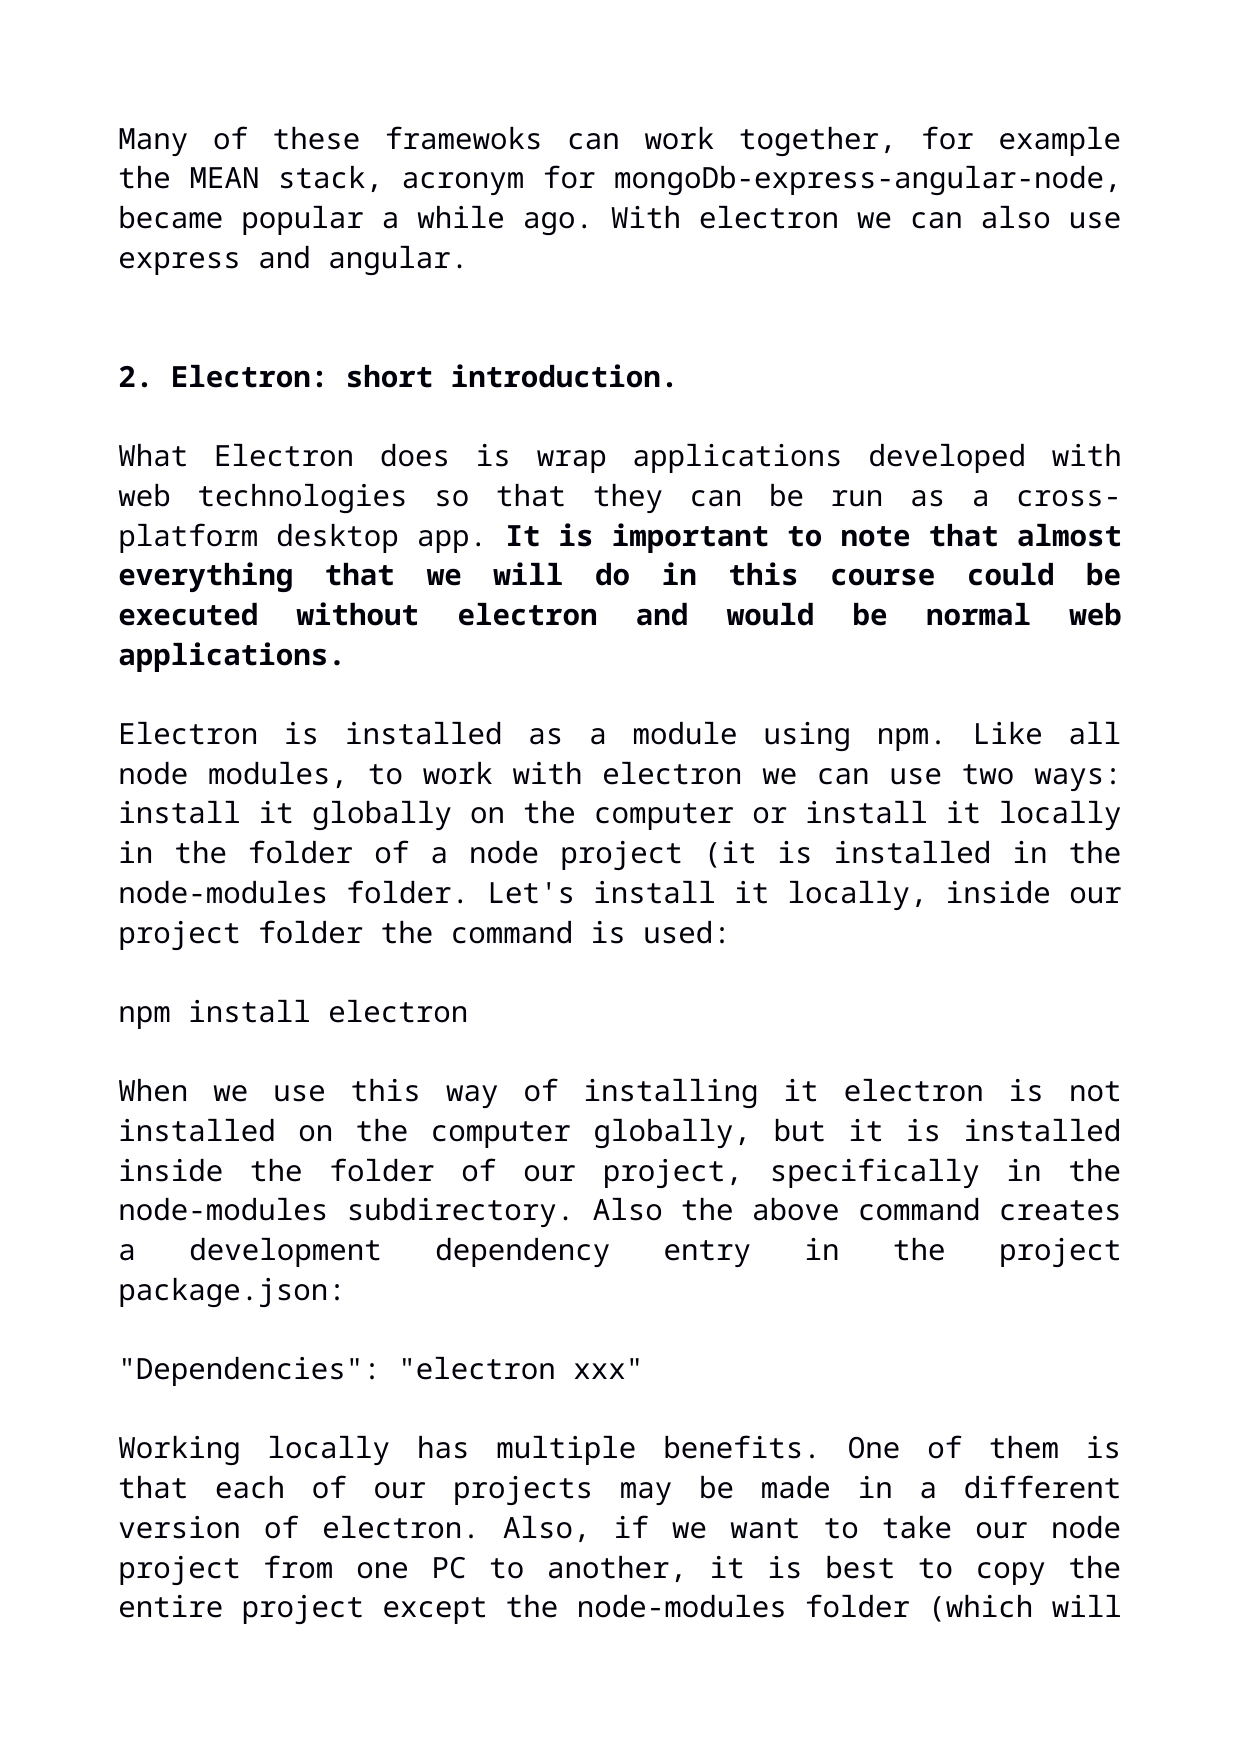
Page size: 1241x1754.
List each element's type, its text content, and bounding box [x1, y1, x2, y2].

text npm install electron [118, 991, 1122, 1031]
text When we use this way of installing it electron is not installed on the computer globally, but it is installed inside the folder of our project, specifically in the node-modules subdirectory. Also the above command creates a development dependency entry in the project package.json: [118, 1071, 1122, 1309]
text "Dependencies": "electron xxx" [118, 1348, 1122, 1388]
text What Electron does is wrap applications developed with web technologies so that they can be run as a cross-platform desktop app. It is important to note that almost everything that we will do in this course could be executed without electron and would be normal web applications. [118, 436, 1122, 674]
text Working locally has multiple benefits. One of them is that each of our projects may be made in a different version of electron. Also, if we want to take our node project from one PC to another, it is best to copy the entire project except the node-modules folder (which will [118, 1428, 1122, 1626]
text 2. Electron: short introduction. [118, 356, 1122, 396]
text Electron is installed as a module using npm. Like all node modules, to work with electron we can use two ways: install it globally on the computer or install it locally in the folder of a node project (it is installed in the node-modules folder. Let's install it locally, inside our project folder the command is used: [118, 713, 1122, 952]
text Many of these framewoks can work together, for example the MEAN stack, acronym for mongoDb-express-angular-node, became popular a while ago. With electron we can also use express and angular. [118, 118, 1122, 277]
